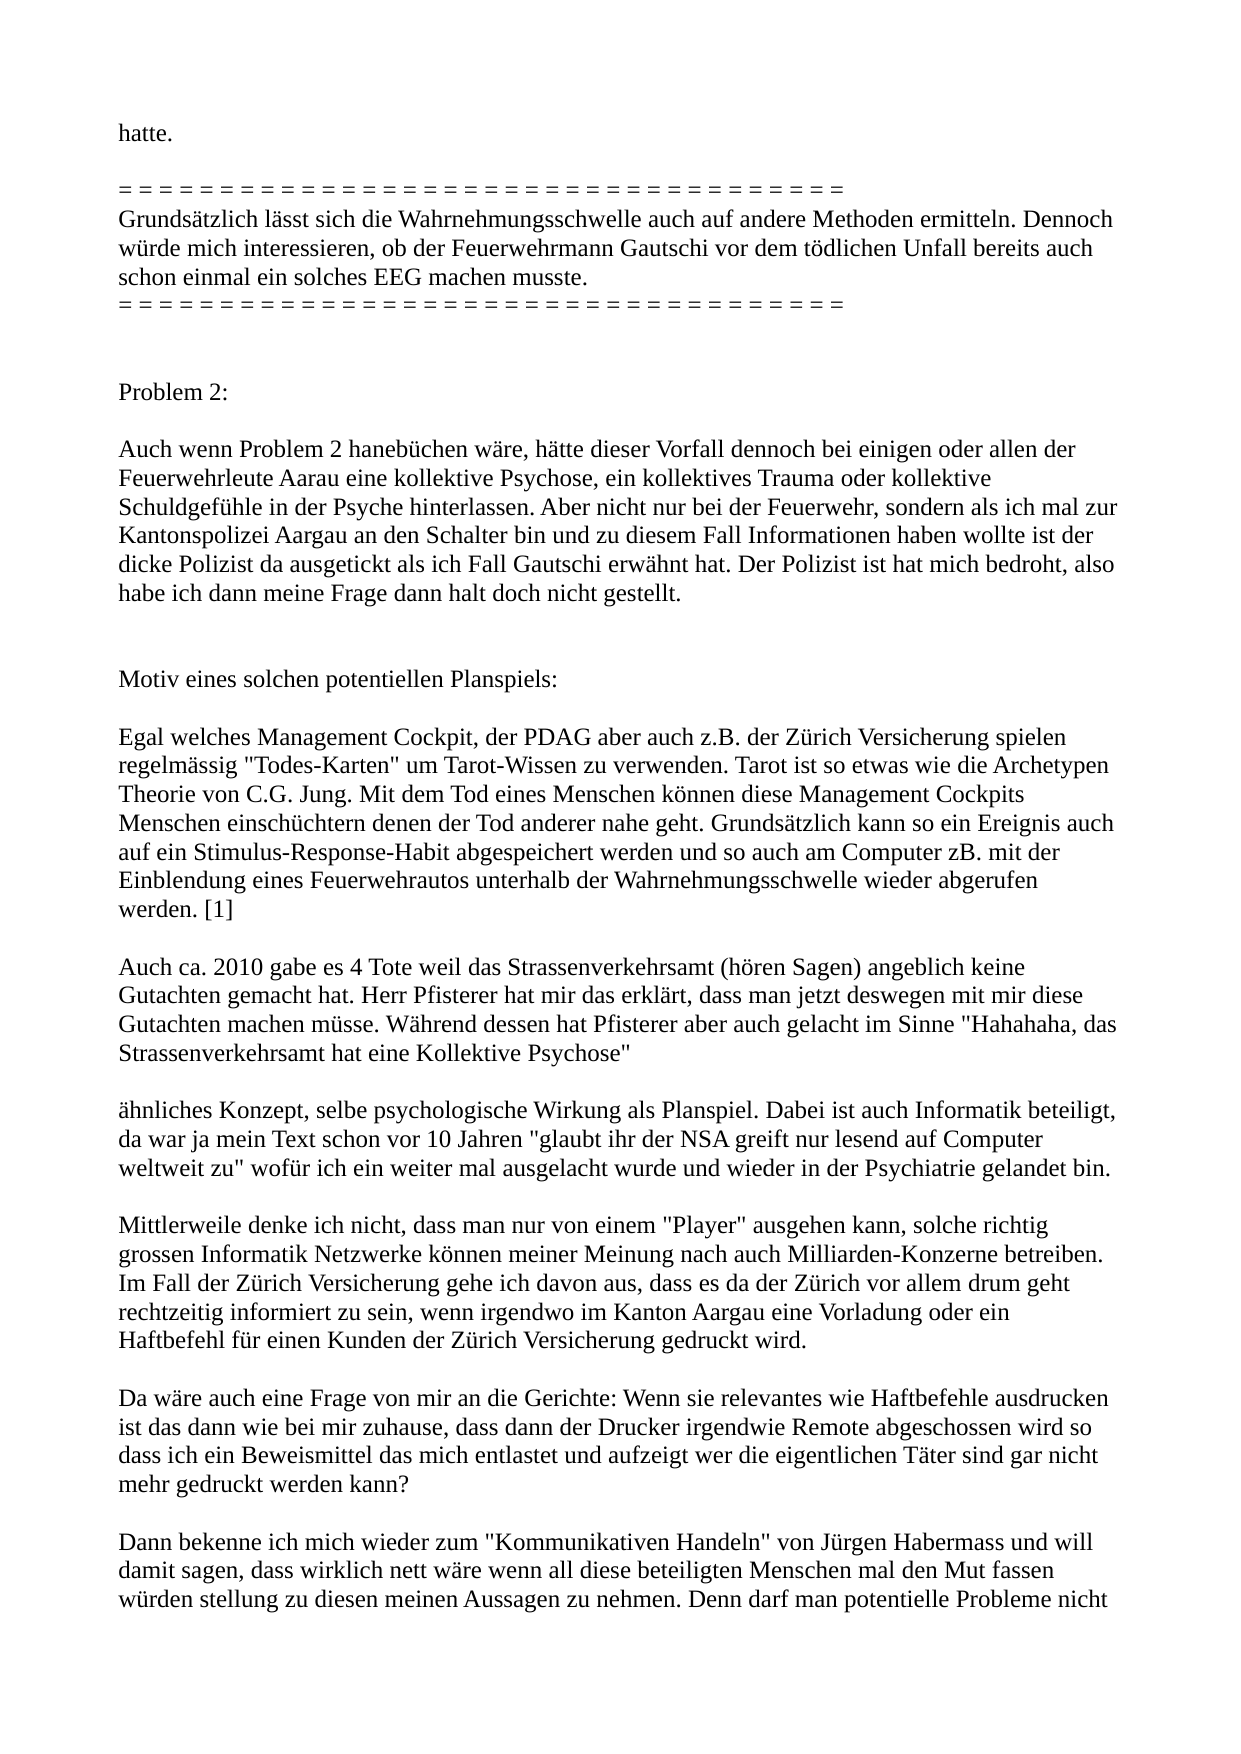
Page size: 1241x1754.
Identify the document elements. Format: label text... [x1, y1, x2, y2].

text hatte. = = = = = = = = = = = = = = = = = = = = = = = = = = = = = = = = = = = = Grundsätzlich lässt sich die Wahrnehmungsschwelle auch auf andere Methoden ermitteln. Dennoch würde mich interessieren, ob der Feuerwehrmann Gautschi vor dem tödlichen Unfall bereits auch schon einmal ein solches EEG machen musste. = = = = = = = = = = = = = = = = = = = = = = = = = = = = = = = = = = = = Problem 2: Auch wenn Problem 2 hanebüchen wäre, hätte dieser Vorfall dennoch bei einigen oder allen der Feuerwehrleute Aarau eine kollektive Psychose, ein kollektives Trauma oder kollektive Schuldgefühle in der Psyche hinterlassen. Aber nicht nur bei der Feuerwehr, sondern als ich mal zur Kantonspolizei Aargau an den Schalter bin und zu diesem Fall Informationen haben wollte ist der dicke Polizist da ausgetickt als ich Fall Gautschi erwähnt hat. Der Polizist ist hat mich bedroht, also habe ich dann meine Frage dann halt doch nicht gestellt. Motiv eines solchen potentiellen Planspiels: Egal welches Management Cockpit, der PDAG aber auch z.B. der Zürich Versicherung spielen regelmässig "Todes-Karten" um Tarot-Wissen zu verwenden. Tarot ist so etwas wie die Archetypen Theorie von C.G. Jung. Mit dem Tod eines Menschen können diese Management Cockpits Menschen einschüchtern denen der Tod anderer nahe geht. Grundsätzlich kann so ein Ereignis auch auf ein Stimulus-Response-Habit abgespeichert werden und so auch am Computer zB. mit der Einblendung eines Feuerwehrautos unterhalb der Wahrnehmungsschwelle wieder abgerufen werden. [1] Auch ca. 2010 gabe es 4 Tote weil das Strassenverkehrsamt (hören Sagen) angeblich keine Gutachten gemacht hat. Herr Pfisterer hat mir das erklärt, dass man jetzt deswegen mit mir diese Gutachten machen müsse. Während dessen hat Pfisterer aber auch gelacht im Sinne "Hahahaha, das Strassenverkehrsamt hat eine Kollektive Psychose" ähnliches Konzept, selbe psychologische Wirkung als Planspiel. Dabei ist auch Informatik beteiligt, da war ja mein Text schon vor 10 Jahren "glaubt ihr der NSA greift nur lesend auf Computer weltweit zu" wofür ich ein weiter mal ausgelacht wurde und wieder in der Psychiatrie gelandet bin. Mittlerweile denke ich nicht, dass man nur von einem "Player" ausgehen kann, solche richtig grossen Informatik Netzwerke können meiner Meinung nach auch Milliarden-Konzerne betreiben. Im Fall der Zürich Versicherung gehe ich davon aus, dass es da der Zürich vor allem drum geht rechtzeitig informiert zu sein, wenn irgendwo im Kanton Aargau eine Vorladung oder ein Haftbefehl für einen Kunden der Zürich Versicherung gedruckt wird. Da wäre auch eine Frage von mir an die Gerichte: Wenn sie relevantes wie Haftbefehle ausdrucken ist das dann wie bei mir zuhause, dass dann der Drucker irgendwie Remote abgeschossen wird so dass ich ein Beweismittel das mich entlastet und aufzeigt wer die eigentlichen Täter sind gar nicht mehr gedruckt werden kann? Dann bekenne ich mich wieder zum "Kommunikativen Handeln" von Jürgen Habermass und will damit sagen, dass wirklich nett wäre wenn all diese beteiligten Menschen mal den Mut fassen würden stellung zu diesen meinen Aussagen zu nehmen. Denn darf man potentielle Probleme nicht [118, 118, 1122, 1613]
